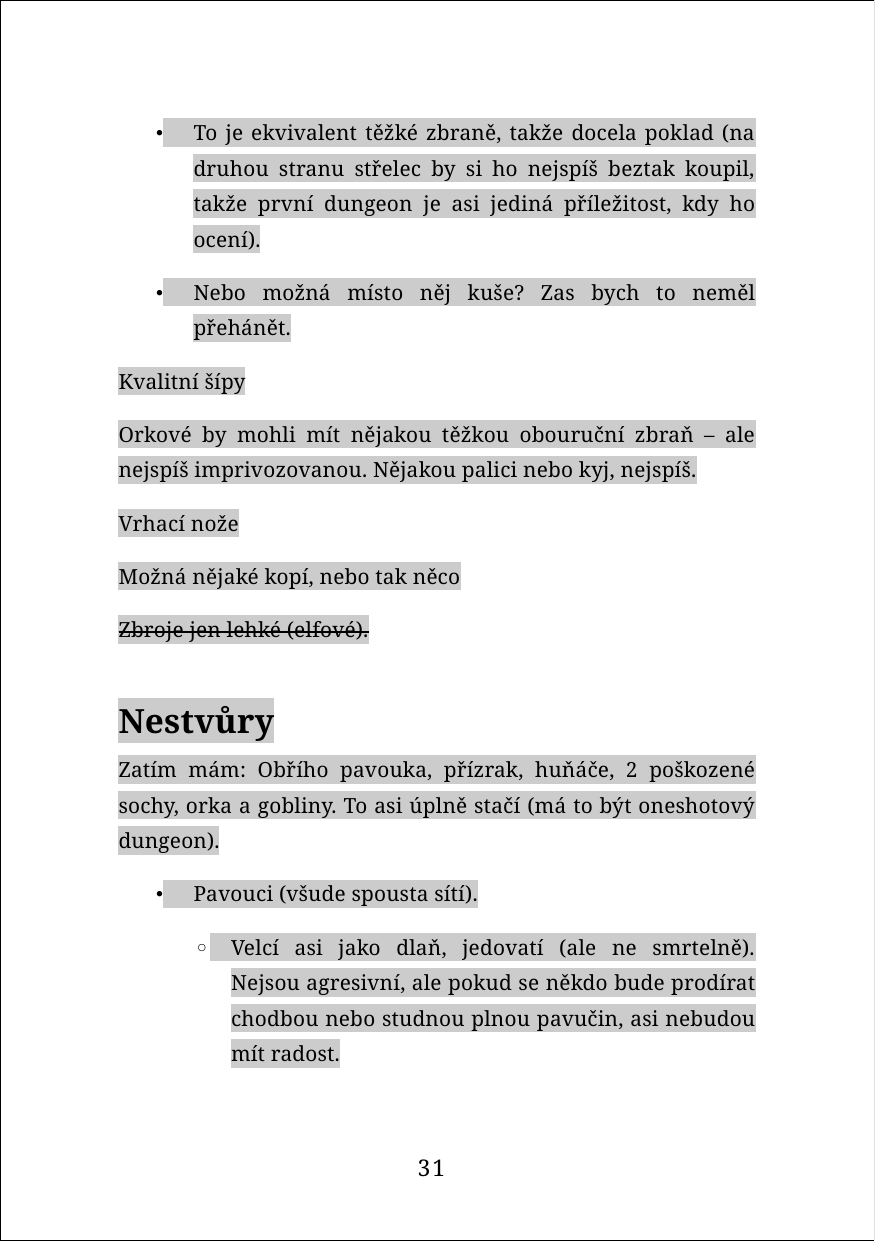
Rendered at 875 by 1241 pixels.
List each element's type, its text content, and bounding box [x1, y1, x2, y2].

subtitle Nestvůry [118, 698, 756, 743]
text Možná nějaké kopí, nebo tak něco [118, 562, 756, 590]
text Kvalitní šípy [118, 367, 756, 395]
text Vrhací nože [118, 509, 756, 537]
list Nebo možná místo něj kuše? Zas bych to neměl přehánět. [156, 278, 756, 342]
list Velcí asi jako dlaň, jedovatí (ale ne smrtelně). Nejsou agresivní, ale pokud se někdo bude prodírat chodbou nebo studnou plnou pavučin, asi nebudou mít radost. [193, 933, 756, 1068]
text Orkové by mohli mít nějakou těžkou obouruční zbraň – ale nejspíš imprivozovanou. Nějakou palici nebo kyj, nejspíš. [118, 420, 756, 484]
list To je ekvivalent těžké zbraně, takže docela poklad (na druhou stranu střelec by si ho nejspíš beztak koupil, takže první dungeon je asi jediná příležitost, kdy ho ocení). [156, 118, 756, 253]
text Zbroje jen lehké (elfové). [118, 615, 756, 644]
list Pavouci (všude spousta sítí). [156, 879, 756, 908]
text Zatím mám: Obřího pavouka, přízrak, huňáče, 2 poškozené sochy, orka a gobliny. To asi úplně stačí (má to být oneshotový dungeon). [118, 755, 756, 855]
